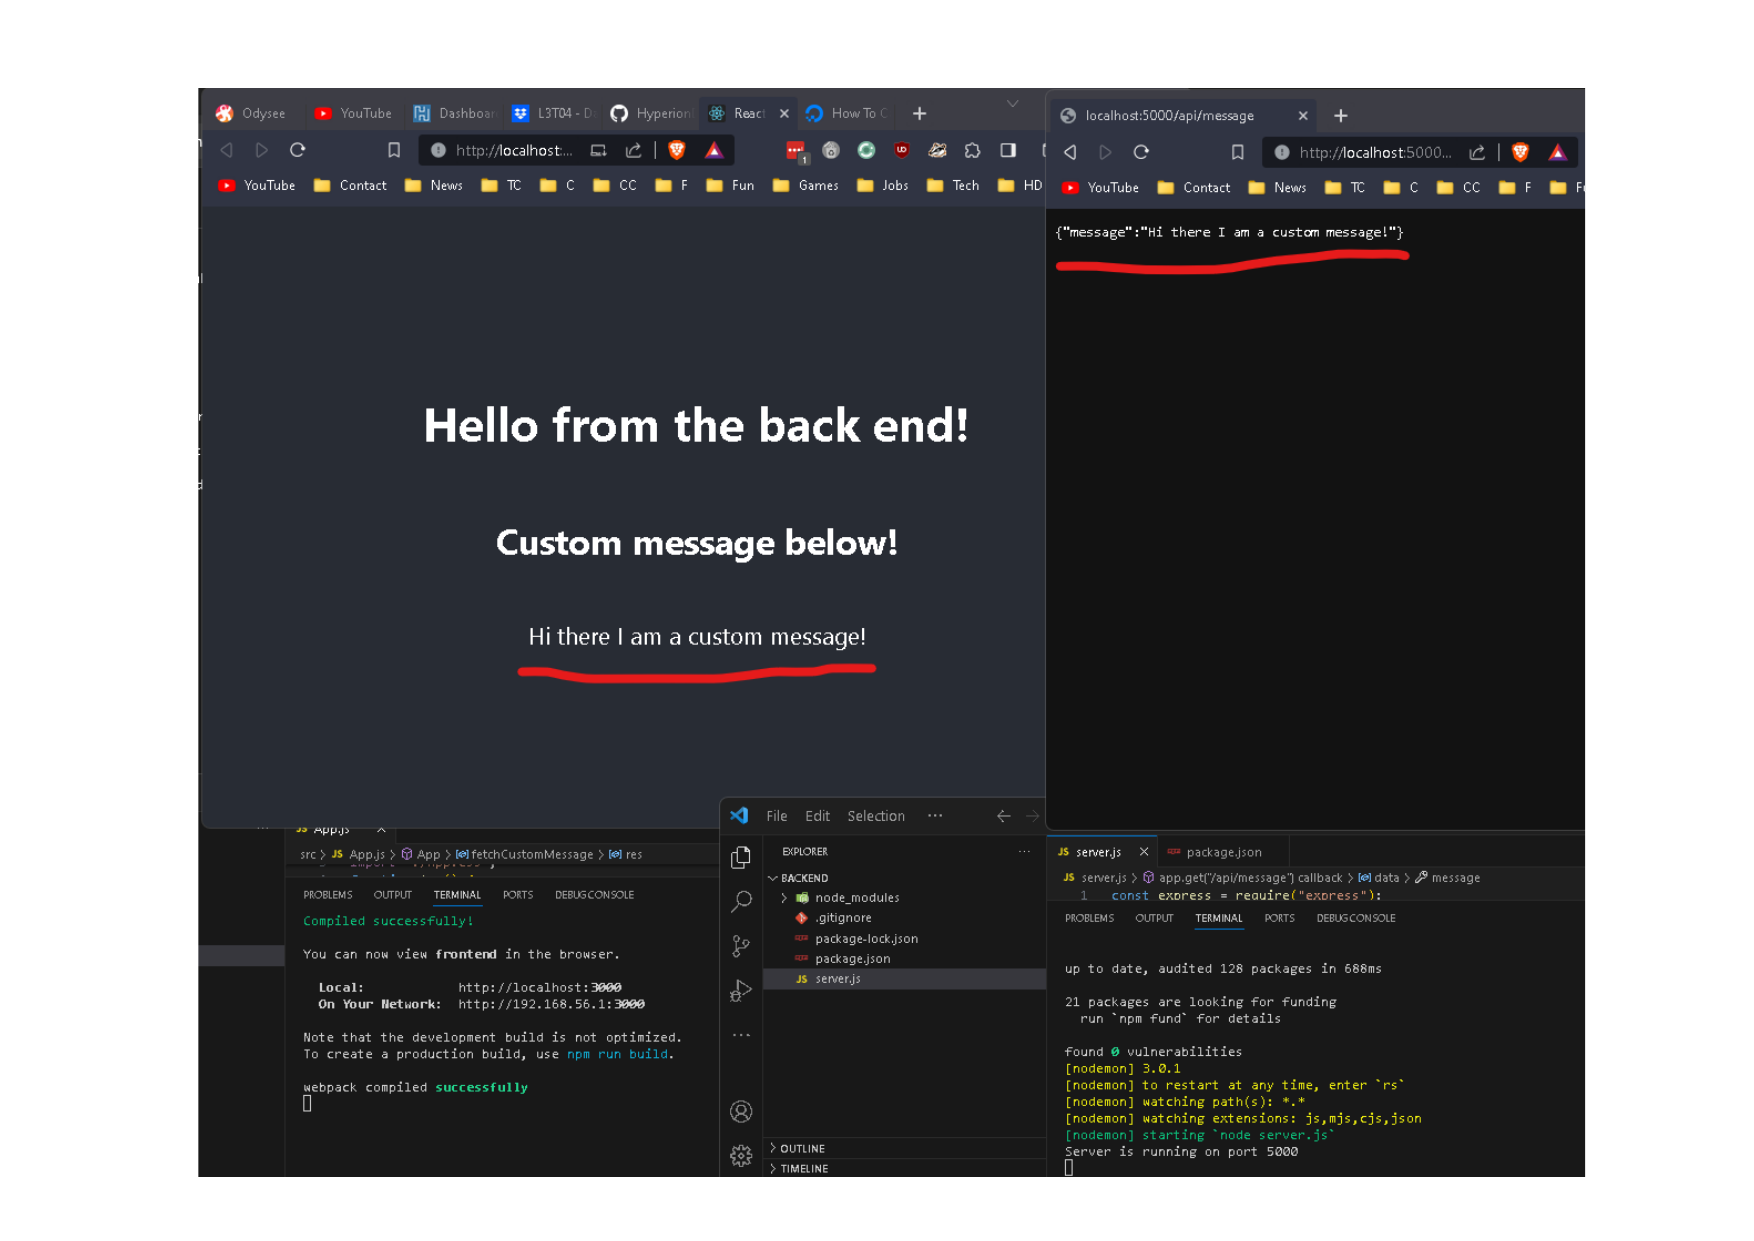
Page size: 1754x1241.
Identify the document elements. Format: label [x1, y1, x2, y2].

picture [198, 88, 1586, 1177]
